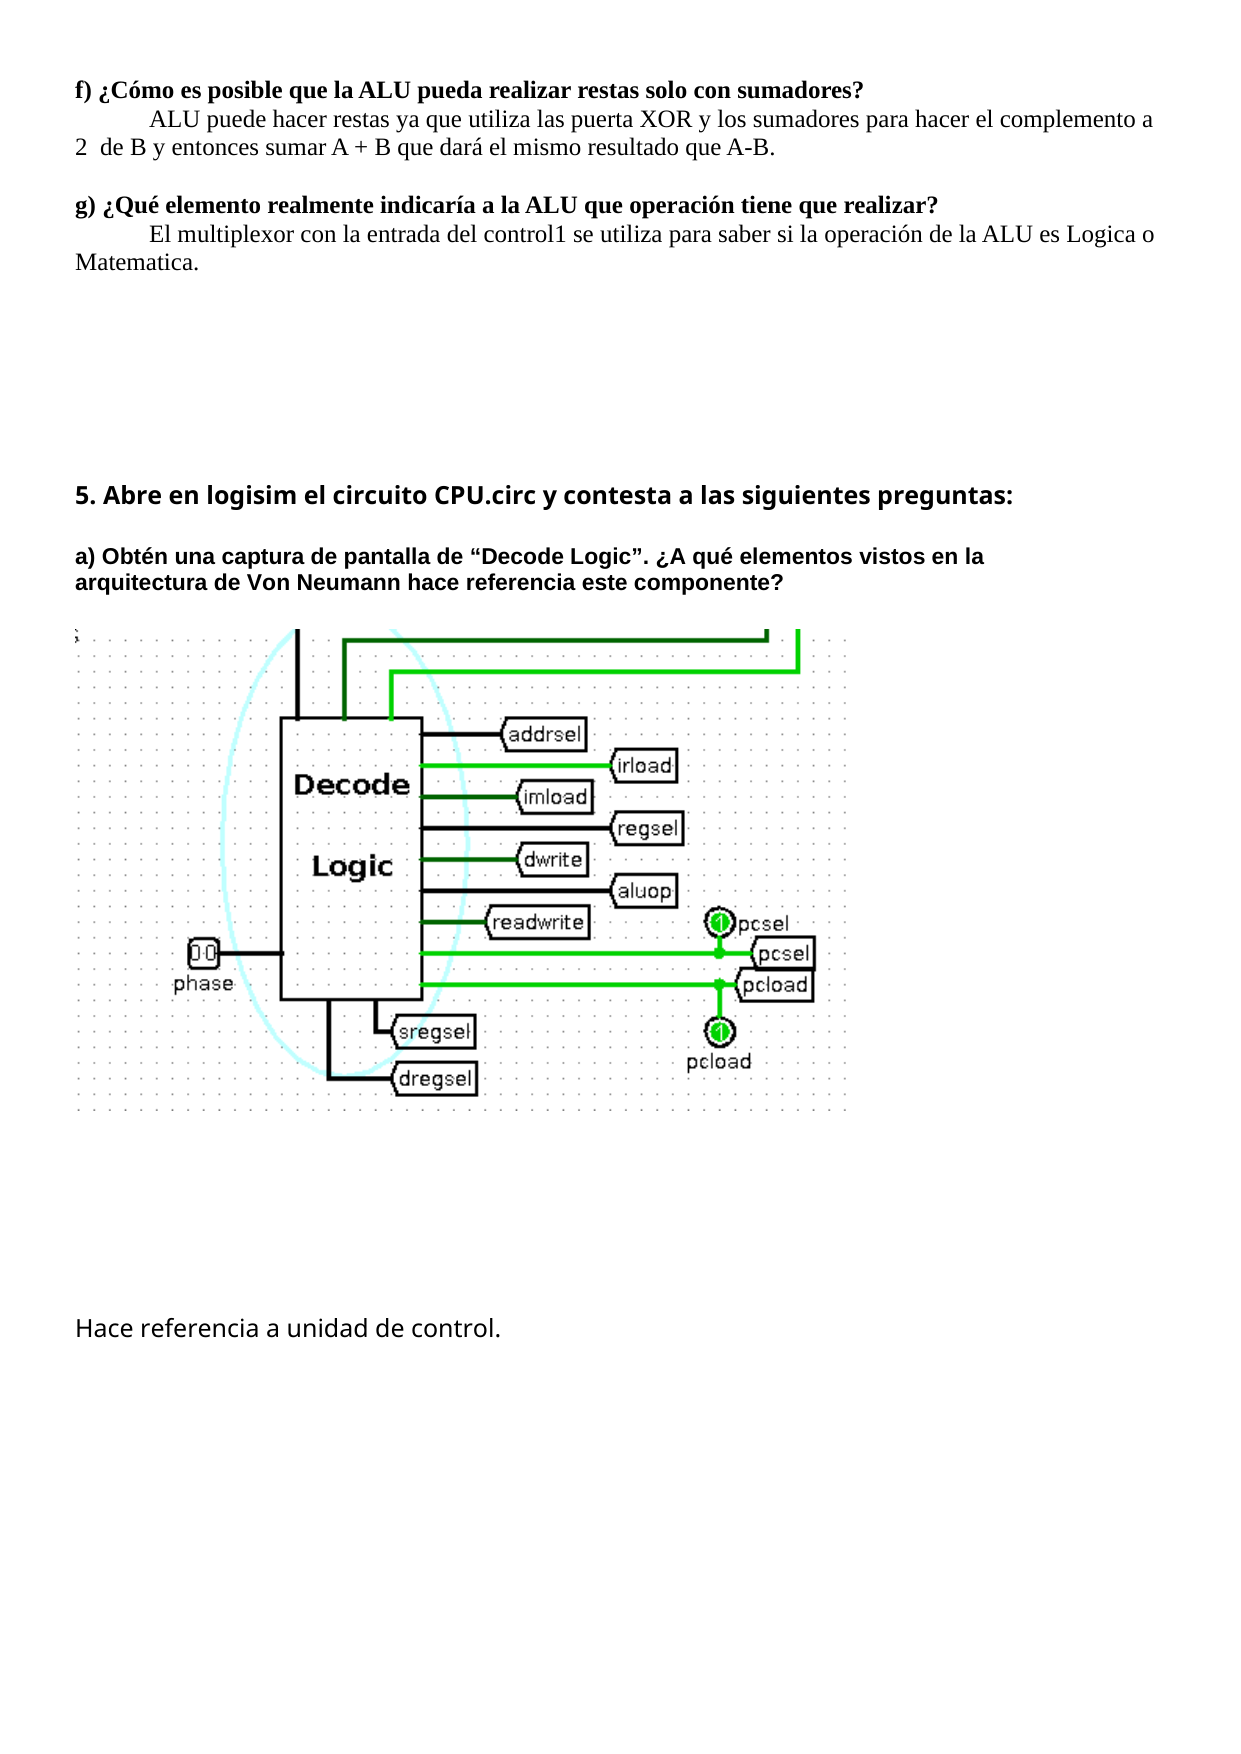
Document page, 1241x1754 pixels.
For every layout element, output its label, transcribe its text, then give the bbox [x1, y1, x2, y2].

text a) Obtén una captura de pantalla de “Decode Logic”. ¿A qué elementos vistos en la [75, 543, 1165, 569]
text f) ¿Cómo es posible que la ALU pueda realizar restas solo con sumadores? [75, 75, 1165, 104]
text arquitectura de Von Neumann hace referencia este componente? [75, 569, 1165, 596]
text El multiplexor con la entrada del control1 se utiliza para saber si la operación de la ALU es Logica o Matematica. [75, 219, 1165, 276]
text 5. Abre en logisim el circuito CPU.circ y contesta a las siguientes preguntas: [75, 477, 1165, 512]
picture [75, 629, 860, 1111]
text Hace referencia a unidad de control. [75, 1311, 1165, 1345]
text ALU puede hacer restas ya que utiliza las puerta XOR y los sumadores para hacer el complemento a 2 de B y entonces sumar A + B que dará el mismo resultado que A-B. [75, 104, 1165, 161]
text g) ¿Qué elemento realmente indicaría a la ALU que operación tiene que realizar? [75, 190, 1165, 219]
